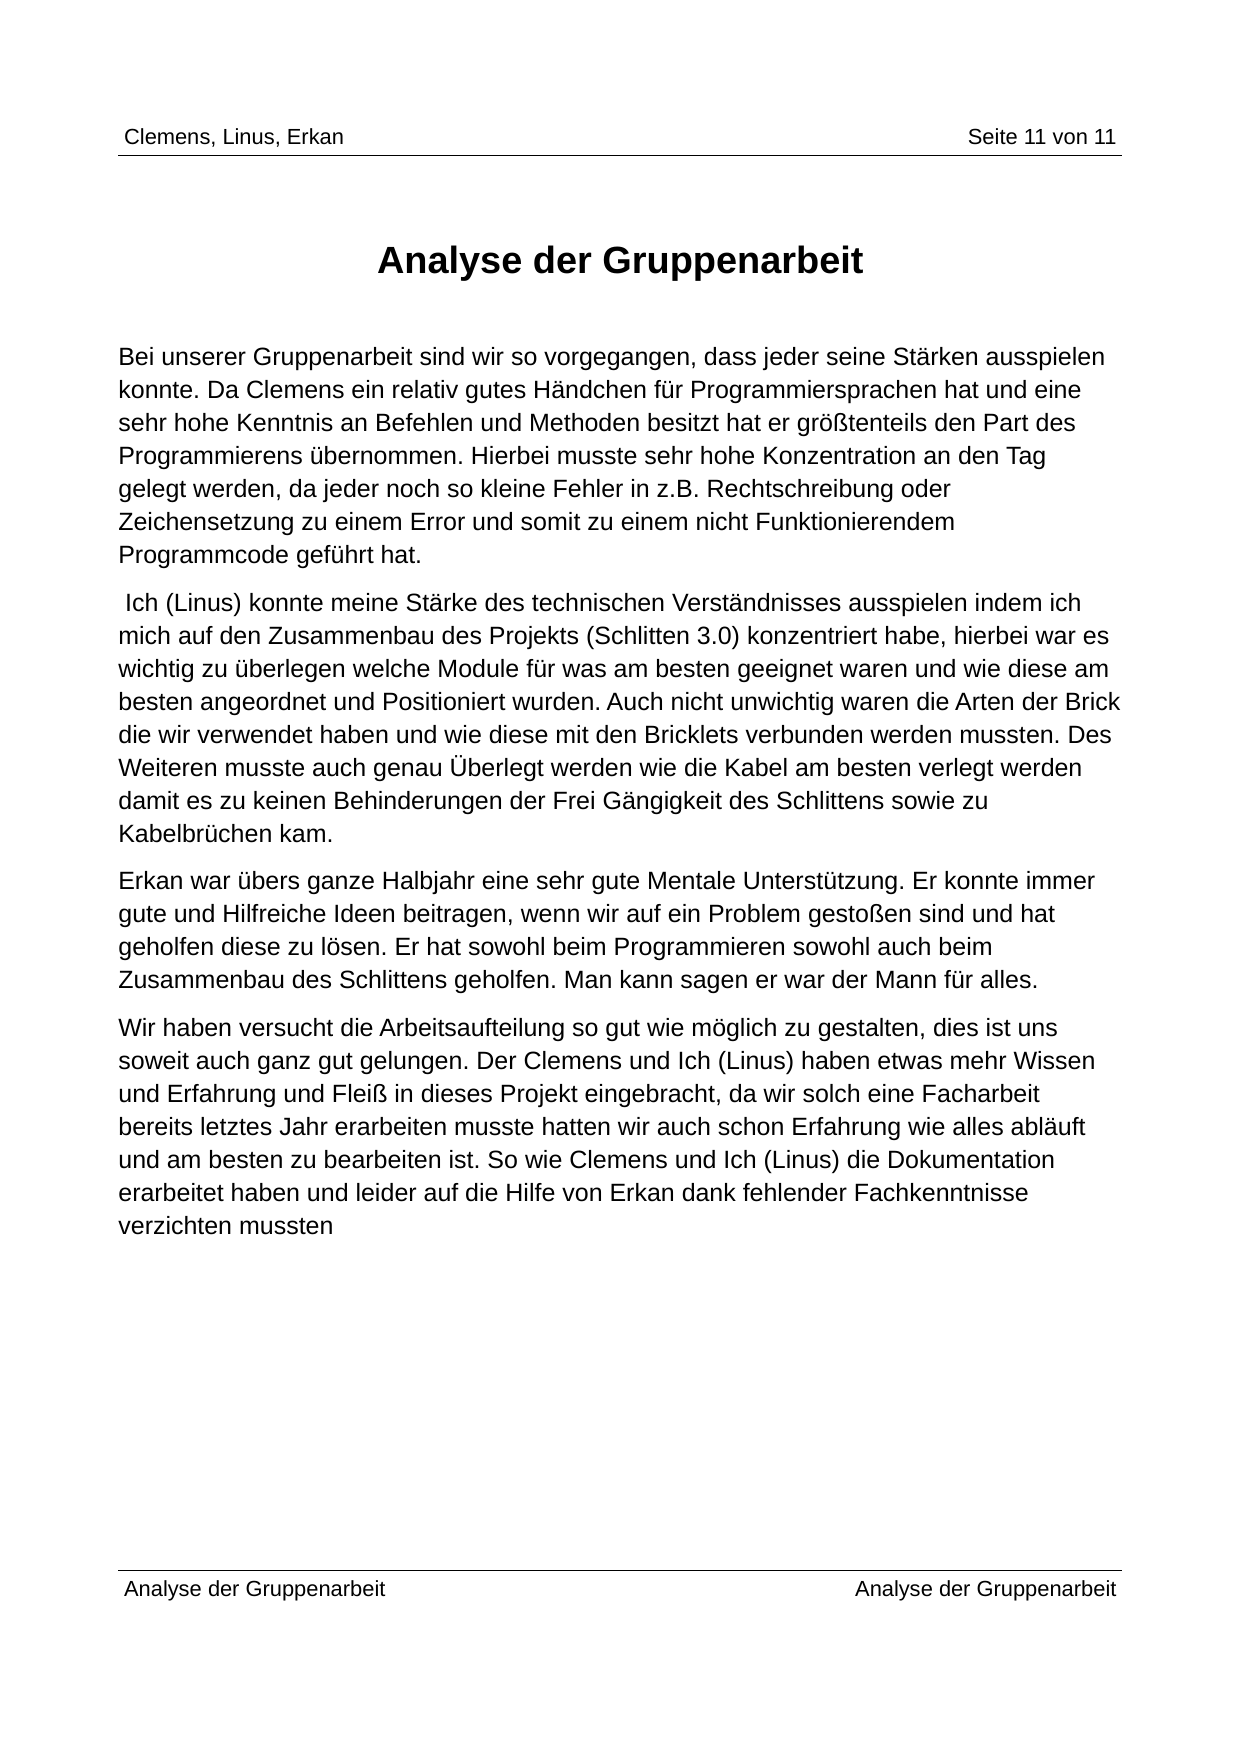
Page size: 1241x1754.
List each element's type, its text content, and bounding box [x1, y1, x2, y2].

text Erkan war übers ganze Halbjahr eine sehr gute Mentale Unterstützung. Er konnte immer gute und Hilfreiche Ideen beitragen, wenn wir auf ein Problem gestoßen sind und hat geholfen diese zu lösen. Er hat sowohl beim Programmieren sowohl auch beim Zusammenbau des Schlittens geholfen. Man kann sagen er war der Mann für alles. [118, 866, 1122, 994]
subtitle Analyse der Gruppenarbeit [118, 238, 1122, 282]
text Ich (Linus) konnte meine Stärke des technischen Verständnisses ausspielen indem ich mich auf den Zusammenbau des Projekts (Schlitten 3.0) konzentriert habe, hierbei war es wichtig zu überlegen welche Module für was am besten geeignet waren und wie diese am besten angeordnet und Positioniert wurden. Auch nicht unwichtig waren die Arten der Brick die wir verwendet haben und wie diese mit den Bricklets verbunden werden mussten. Des Weiteren musste auch genau Überlegt werden wie die Kabel am besten verlegt werden damit es zu keinen Behinderungen der Frei Gängigkeit des Schlittens sowie zu Kabelbrüchen kam. [118, 588, 1122, 847]
text Bei unserer Gruppenarbeit sind wir so vorgegangen, dass jeder seine Stärken ausspielen konnte. Da Clemens ein relativ gutes Händchen für Programmiersprachen hat und eine sehr hohe Kenntnis an Befehlen und Methoden besitzt hat er größtenteils den Part des Programmierens übernommen. Hierbei musste sehr hohe Konzentration an den Tag gelegt werden, da jeder noch so kleine Fehler in z.B. Rechtschreibung oder Zeichensetzung zu einem Error und somit zu einem nicht Funktionierendem Programmcode geführt hat. [118, 342, 1122, 569]
text Wir haben versucht die Arbeitsaufteilung so gut wie möglich zu gestalten, dies ist uns soweit auch ganz gut gelungen. Der Clemens und Ich (Linus) haben etwas mehr Wissen und Erfahrung und Fleiß in dieses Projekt eingebracht, da wir solch eine Facharbeit bereits letztes Jahr erarbeiten musste hatten wir auch schon Erfahrung wie alles abläuft und am besten zu bearbeiten ist. So wie Clemens und Ich (Linus) die Dokumentation erarbeitet haben und leider auf die Hilfe von Erkan dank fehlender Fachkenntnisse verzichten mussten [118, 1013, 1122, 1240]
